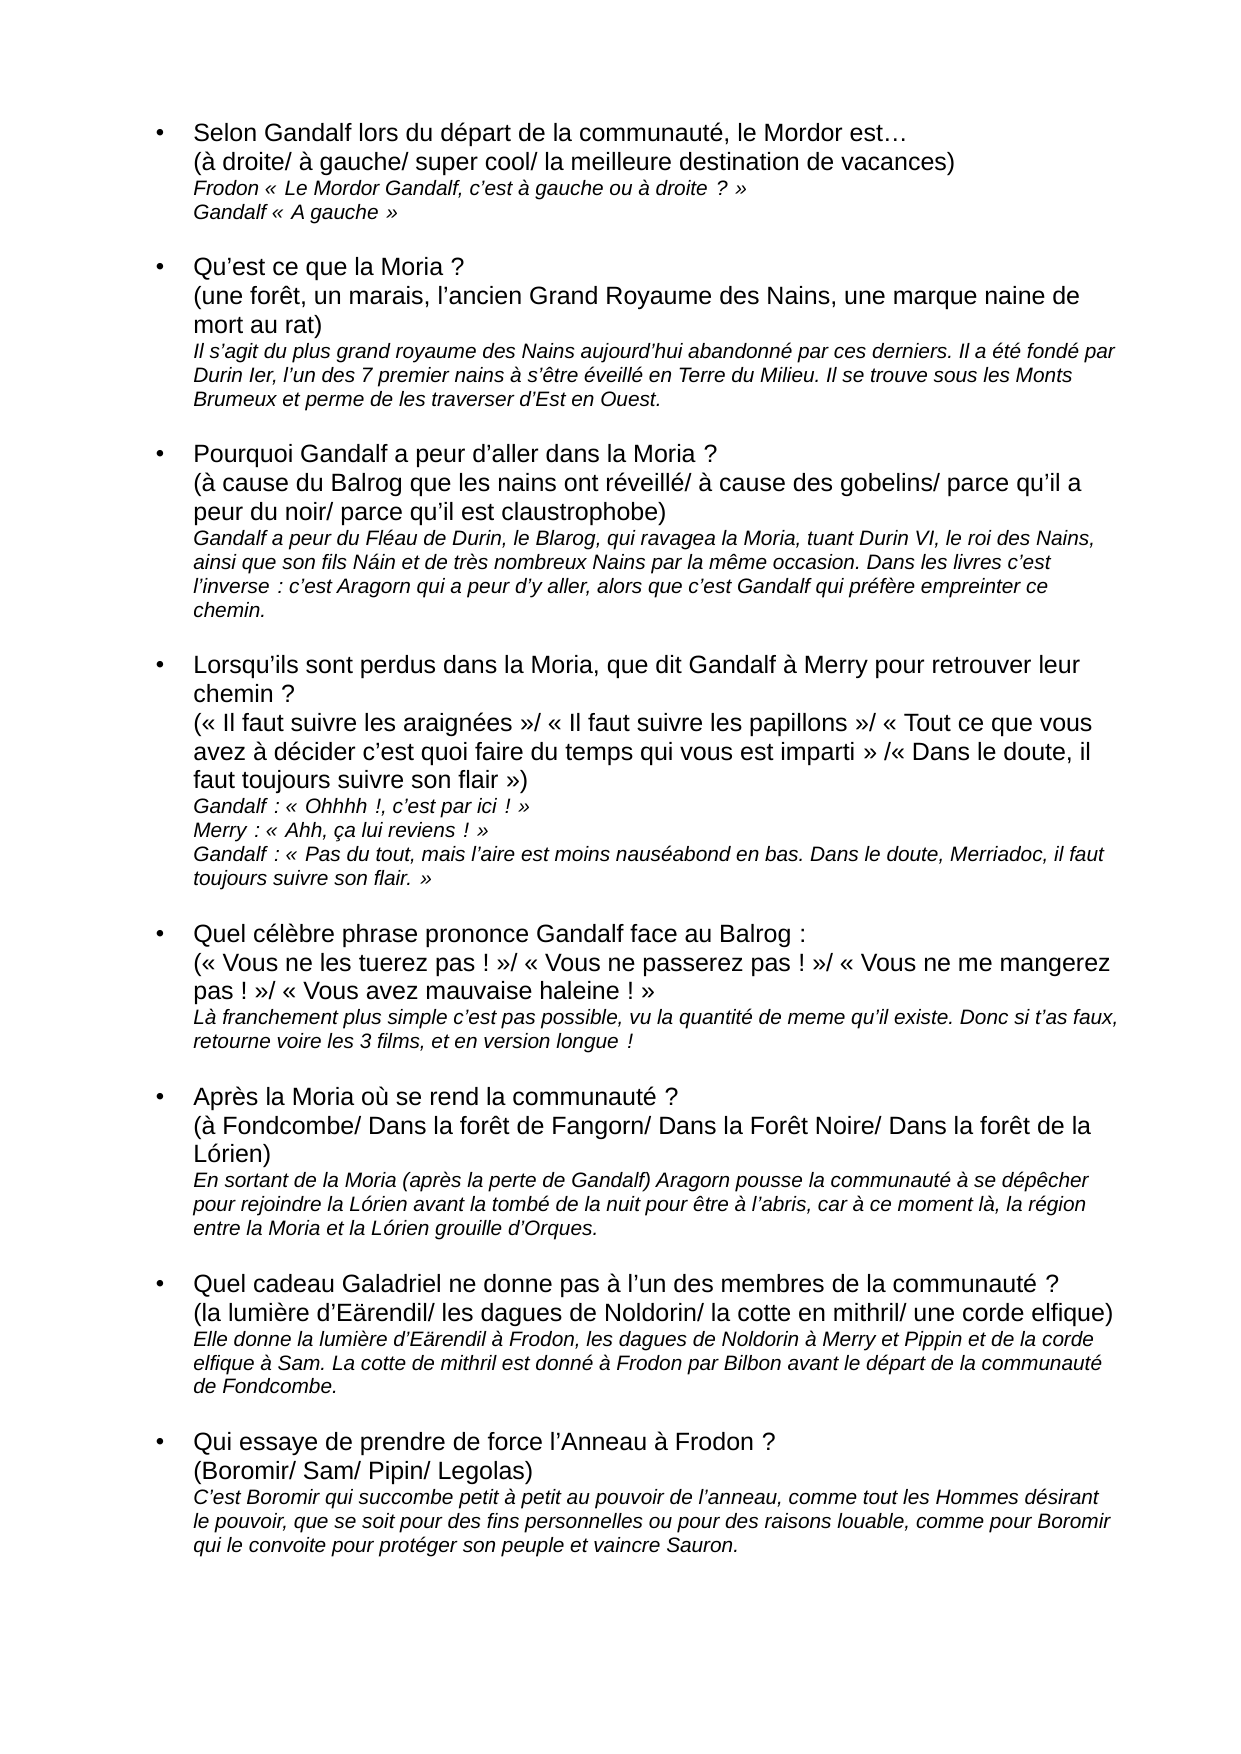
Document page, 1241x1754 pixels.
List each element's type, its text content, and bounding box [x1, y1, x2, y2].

list (la lumière d’Eärendil/ les dagues de Noldorin/ la cotte en mithril/ une corde elfique) Elle donne la lumière d’Eärendil à Frodon, les dagues de Noldorin à Merry et Pippin et de la corde elfique à Sam. La cotte de mithril est donné à Frodon par Bilbon avant le départ de la communauté de Fondcombe. [156, 1298, 1122, 1427]
list Qui essaye de prendre de force l’Anneau à Frodon ? (Boromir/ Sam/ Pipin/ Legolas) [156, 1427, 1122, 1484]
list (à cause du Balrog que les nains ont réveillé/ à cause des gobelins/ parce qu’il a peur du noir/ parce qu’il est claustrophobe) Gandalf a peur du Fléau de Durin, le Blarog, qui ravagea la Moria, tuant Durin VI, le roi des Nains, ainsi que son fils Náin et de très nombreux Nains par la même occasion. Dans les livres c’est l’inverse : c’est Aragorn qui a peur d’y aller, alors que c’est Gandalf qui préfère empreinter ce chemin. [156, 468, 1122, 650]
list (« Vous ne les tuerez pas ! »/ « Vous ne passerez pas ! »/ « Vous ne me mangerez pas ! »/ « Vous avez mauvaise haleine ! » Là franchement plus simple c’est pas possible, vu la quantité de meme qu’il existe. Donc si t’as faux, retourne voire les 3 films, et en version longue ! [156, 948, 1122, 1082]
list Pourquoi Gandalf a peur d’aller dans la Moria ? [156, 439, 1122, 468]
list Lorsqu’ils sont perdus dans la Moria, que dit Gandalf à Merry pour retrouver leur chemin ? (« Il faut suivre les araignées »/ « Il faut suivre les papillons »/ « Tout ce que vous avez à décider c’est quoi faire du temps qui vous est imparti » /« Dans le doute, il faut toujours suivre son flair ») Gandalf : « Ohhhh !, c’est par ici ! » Merry : « Ahh, ça lui reviens ! » Gandalf : « Pas du tout, mais l’aire est moins nauséabond en bas. Dans le doute, Merriadoc, il faut toujours suivre son flair. » [156, 650, 1122, 919]
list (à Fondcombe/ Dans la forêt de Fangorn/ Dans la Forêt Noire/ Dans la forêt de la Lórien) En sortant de la Moria (après la perte de Gandalf) Aragorn pousse la communauté à se dépêcher pour rejoindre la Lórien avant la tombé de la nuit pour être à l’abris, car à ce moment là, la région entre la Moria et la Lórien grouille d’Orques. [156, 1111, 1122, 1269]
list C’est Boromir qui succombe petit à petit au pouvoir de l’anneau, comme tout les Hommes désirant le pouvoir, que se soit pour des fins personnelles ou pour des raisons louable, comme pour Boromir qui le convoite pour protéger son peuple et vaincre Sauron. [156, 1484, 1122, 1614]
list Après la Moria où se rend la communauté ? [156, 1082, 1122, 1111]
list Quel célèbre phrase prononce Gandalf face au Balrog : [156, 919, 1122, 948]
list (une forêt, un marais, l’ancien Grand Royaume des Nains, une marque naine de mort au rat) Il s’agit du plus grand royaume des Nains aujourd’hui abandonné par ces derniers. Il a été fondé par Durin Ier, l’un des 7 premier nains à s’être éveillé en Terre du Milieu. Il se trouve sous les Monts Brumeux et perme de les traverser d’Est en Ouest. [156, 281, 1122, 439]
list Selon Gandalf lors du départ de la communauté, le Mordor est… (à droite/ à gauche/ super cool/ la meilleure destination de vacances) Frodon « Le Mordor Gandalf, c’est à gauche ou à droite ? » Gandalf « A gauche » [156, 118, 1122, 252]
list Quel cadeau Galadriel ne donne pas à l’un des membres de la communauté ? [156, 1269, 1122, 1298]
list Qu’est ce que la Moria ? [156, 252, 1122, 281]
